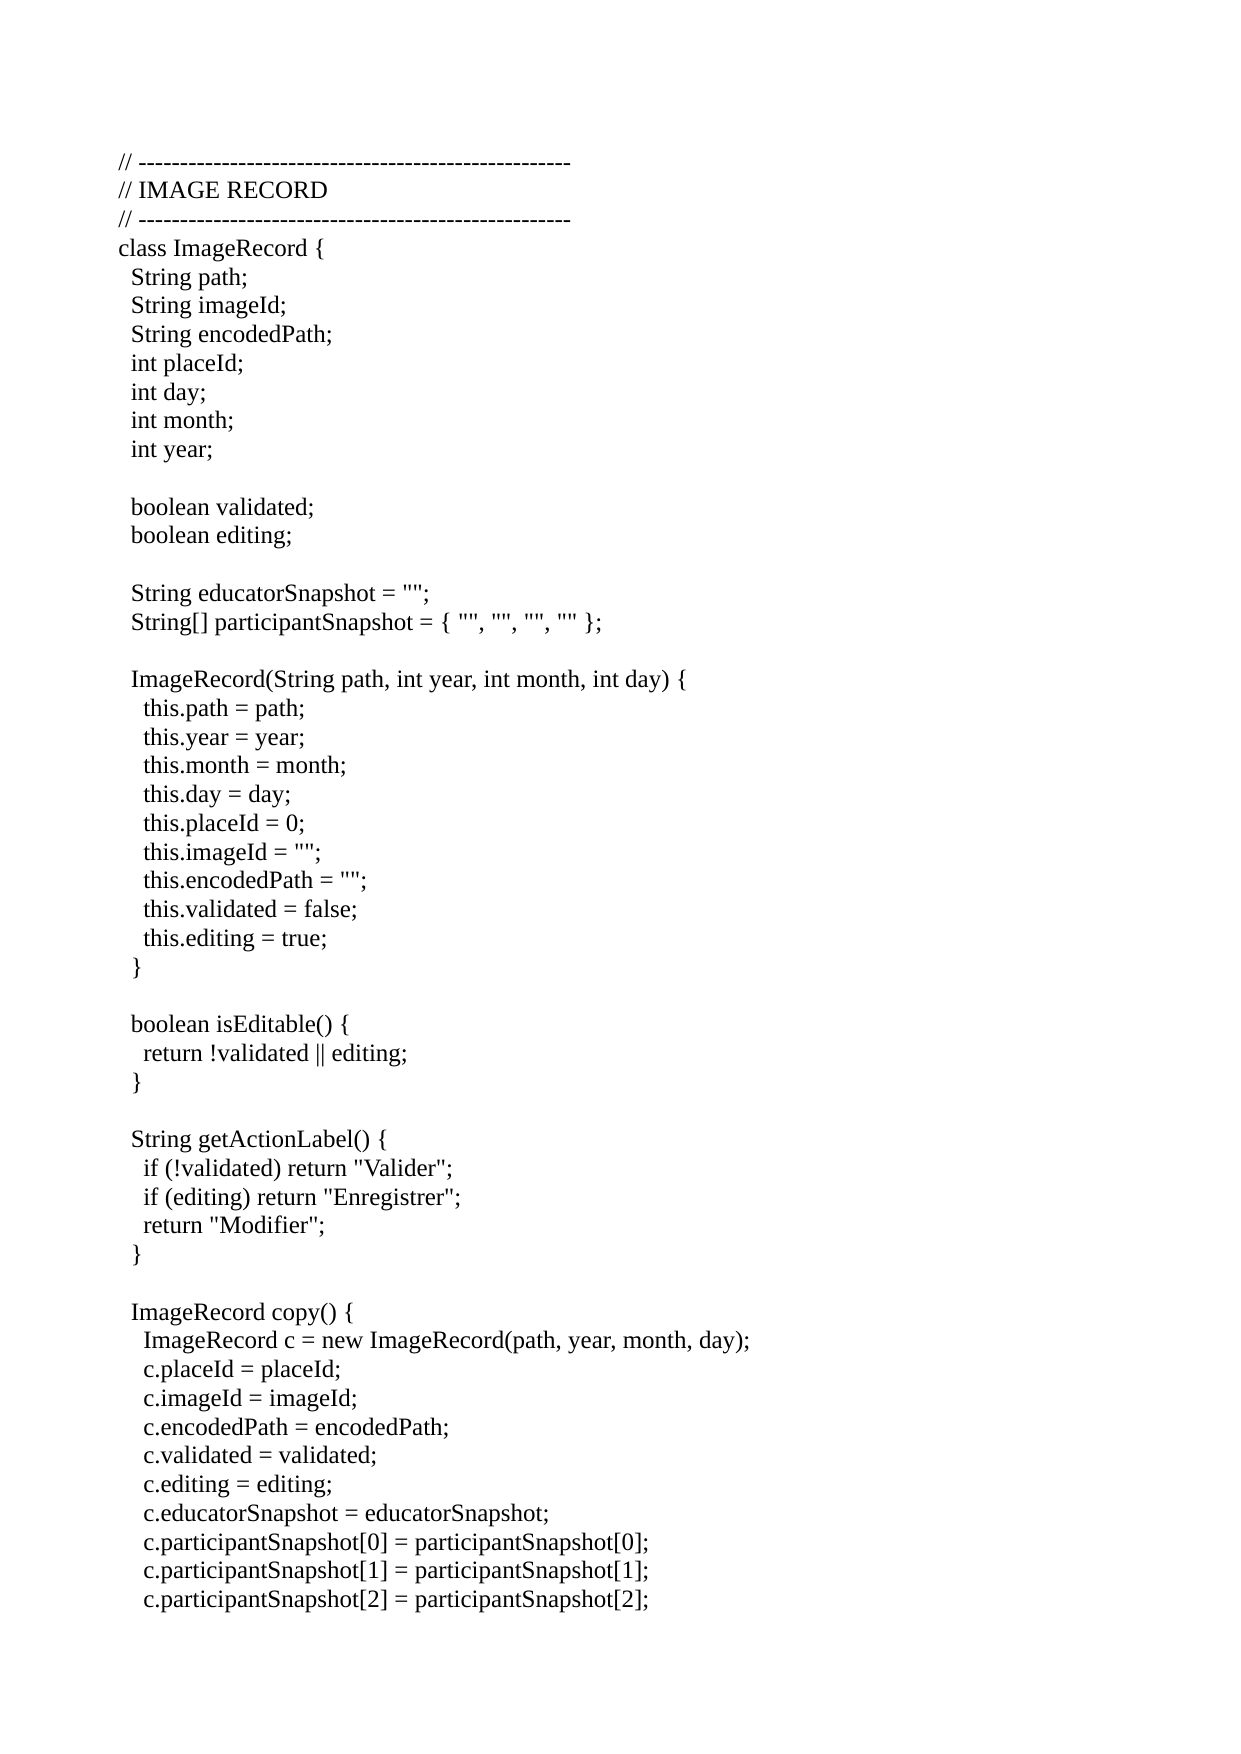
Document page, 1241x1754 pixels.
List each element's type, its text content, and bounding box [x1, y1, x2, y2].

text if (!validated) return "Valider"; [118, 1153, 1122, 1182]
text String getActionLabel() { [118, 1124, 1122, 1153]
text ImageRecord copy() { [118, 1297, 1122, 1326]
text int placeId; [118, 348, 1122, 377]
text ImageRecord c = new ImageRecord(path, year, month, day); [118, 1326, 1122, 1354]
text String path; [118, 262, 1122, 291]
text ImageRecord(String path, int year, int month, int day) { [118, 664, 1122, 693]
text class ImageRecord { [118, 233, 1122, 262]
text c.encodedPath = encodedPath; [118, 1412, 1122, 1441]
text this.encodedPath = ""; [118, 866, 1122, 894]
text c.participantSnapshot[0] = participantSnapshot[0]; [118, 1527, 1122, 1556]
text } [118, 952, 1122, 981]
text c.participantSnapshot[1] = participantSnapshot[1]; [118, 1556, 1122, 1584]
text this.day = day; [118, 779, 1122, 808]
text c.validated = validated; [118, 1441, 1122, 1469]
text // ---------------------------------------------------- [118, 204, 1122, 233]
text this.imageId = ""; [118, 837, 1122, 866]
text if (editing) return "Enregistrer"; [118, 1182, 1122, 1211]
text int year; [118, 434, 1122, 463]
text // ---------------------------------------------------- [118, 147, 1122, 176]
text boolean validated; [118, 492, 1122, 521]
text this.year = year; [118, 722, 1122, 751]
text } [118, 1067, 1122, 1096]
text // IMAGE RECORD [118, 176, 1122, 204]
text this.validated = false; [118, 894, 1122, 923]
text int day; [118, 377, 1122, 406]
text c.editing = editing; [118, 1469, 1122, 1498]
text String imageId; [118, 291, 1122, 319]
text String encodedPath; [118, 319, 1122, 348]
text this.path = path; [118, 693, 1122, 722]
text c.imageId = imageId; [118, 1383, 1122, 1412]
text c.placeId = placeId; [118, 1354, 1122, 1383]
text String[] participantSnapshot = { "", "", "", "" }; [118, 607, 1122, 636]
text this.editing = true; [118, 923, 1122, 952]
text boolean isEditable() { [118, 1009, 1122, 1038]
text int month; [118, 406, 1122, 434]
text String educatorSnapshot = ""; [118, 578, 1122, 607]
text boolean editing; [118, 521, 1122, 549]
text c.participantSnapshot[2] = participantSnapshot[2]; [118, 1584, 1122, 1613]
text this.month = month; [118, 751, 1122, 779]
text return !validated || editing; [118, 1038, 1122, 1067]
text this.placeId = 0; [118, 808, 1122, 837]
text c.educatorSnapshot = educatorSnapshot; [118, 1498, 1122, 1527]
text return "Modifier"; [118, 1211, 1122, 1239]
text } [118, 1239, 1122, 1268]
